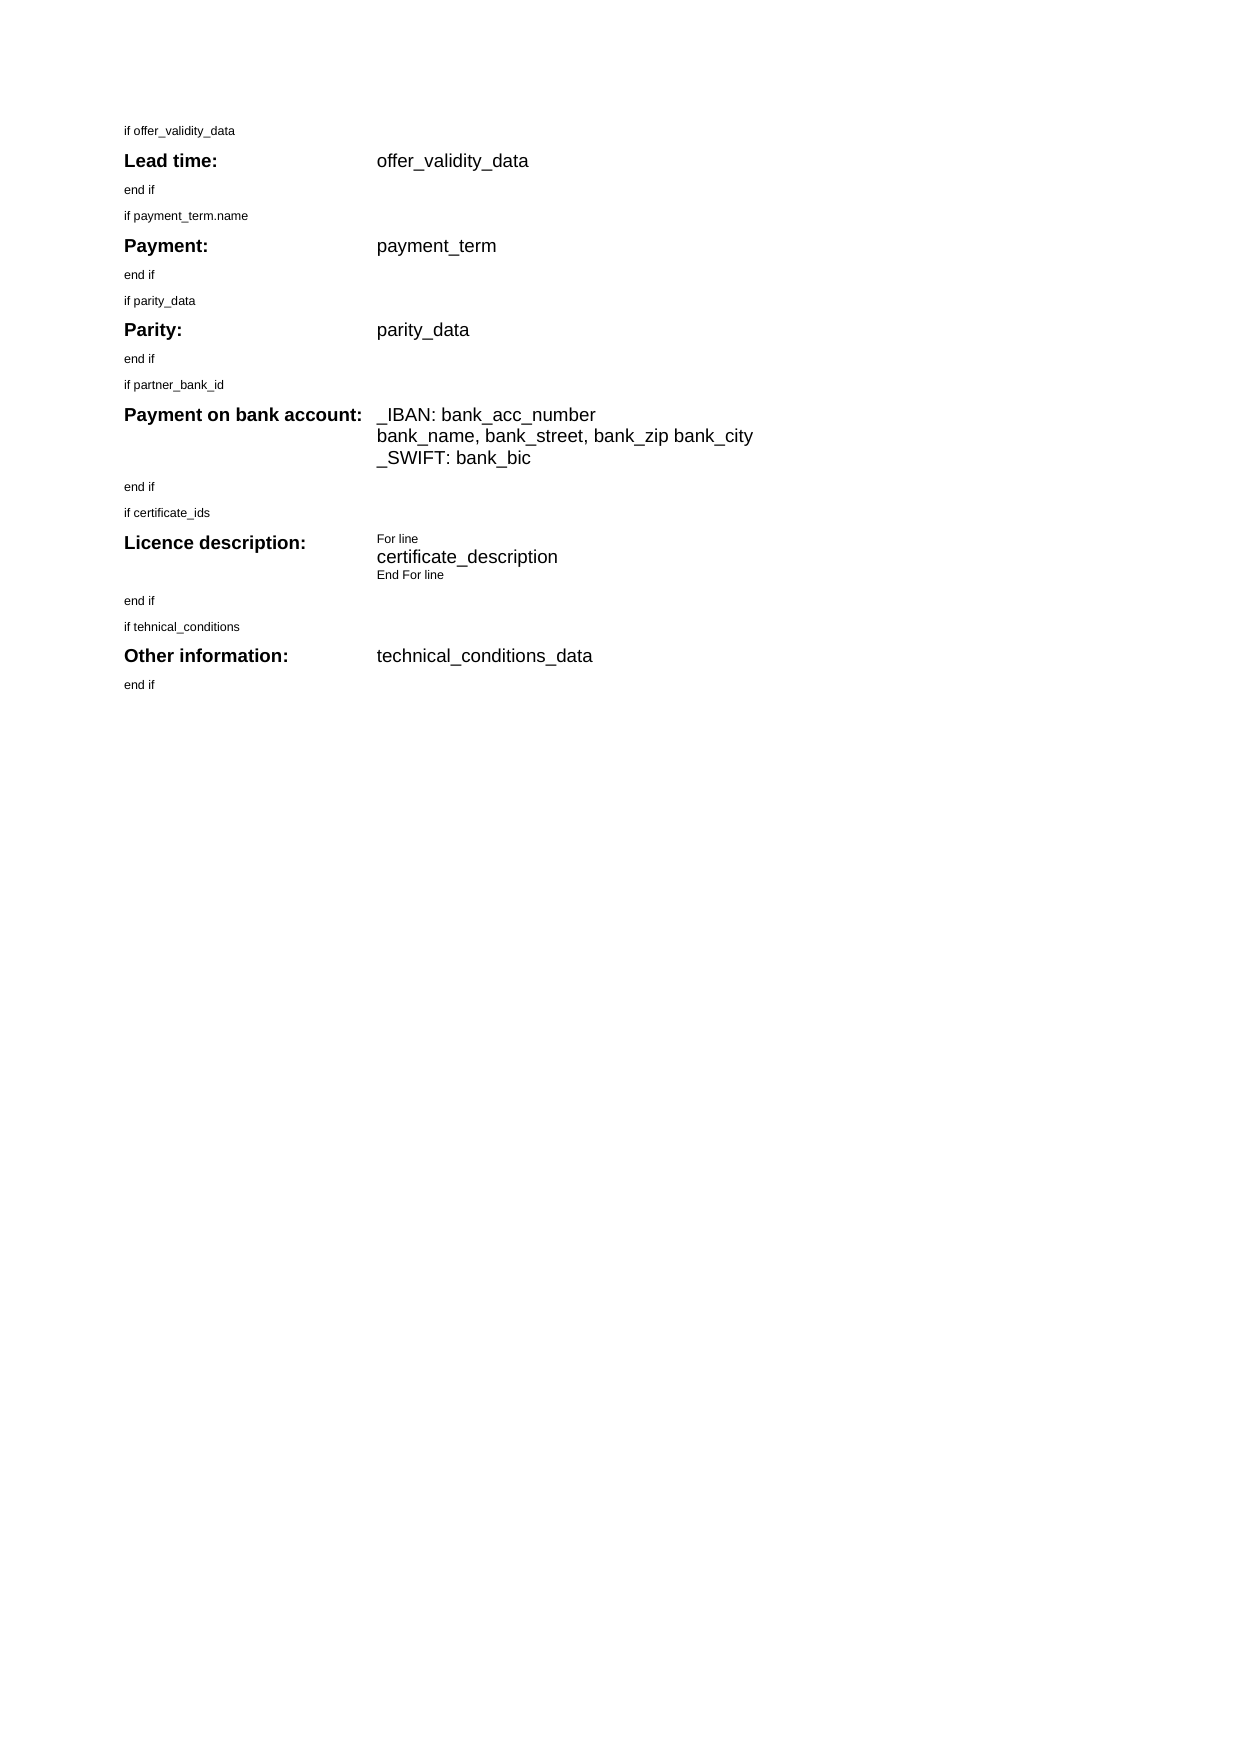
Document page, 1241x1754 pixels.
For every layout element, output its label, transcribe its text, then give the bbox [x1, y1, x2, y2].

table_cell parity_data [371, 313, 1122, 346]
table_cell Other information: [118, 639, 371, 672]
table_cell if payment_term.name [118, 203, 1122, 229]
table_cell end if [118, 346, 1122, 372]
table_cell Parity: [118, 313, 371, 346]
table_cell end if [118, 474, 1122, 500]
table_cell Payment on bank account: [118, 398, 371, 474]
table_cell For line certificate_description End For line [371, 526, 1122, 588]
table_cell offer_validity_data [371, 144, 1122, 177]
table_header if partner_bank_id [118, 372, 1122, 398]
table_header if certificate_ids [118, 500, 1122, 526]
table_cell end if [118, 262, 1122, 287]
table_cell Lead time: [118, 144, 371, 177]
table_cell end if [118, 177, 1122, 203]
table_cell if tehnical_conditions [118, 614, 1122, 639]
table_cell end if [118, 588, 1122, 613]
table_cell end if [118, 672, 1122, 698]
table_cell _IBAN: bank_acc_number bank_name, bank_street, bank_zip bank_city _SWIFT: bank_bic [371, 398, 1122, 474]
table_header if offer_validity_data [118, 118, 1122, 144]
table_cell payment_term [371, 229, 1122, 262]
table_cell Payment: [118, 229, 371, 262]
table_cell if parity_data [118, 288, 1122, 313]
table_cell technical_conditions_data [371, 639, 1122, 672]
table_cell Licence description: [118, 526, 371, 588]
